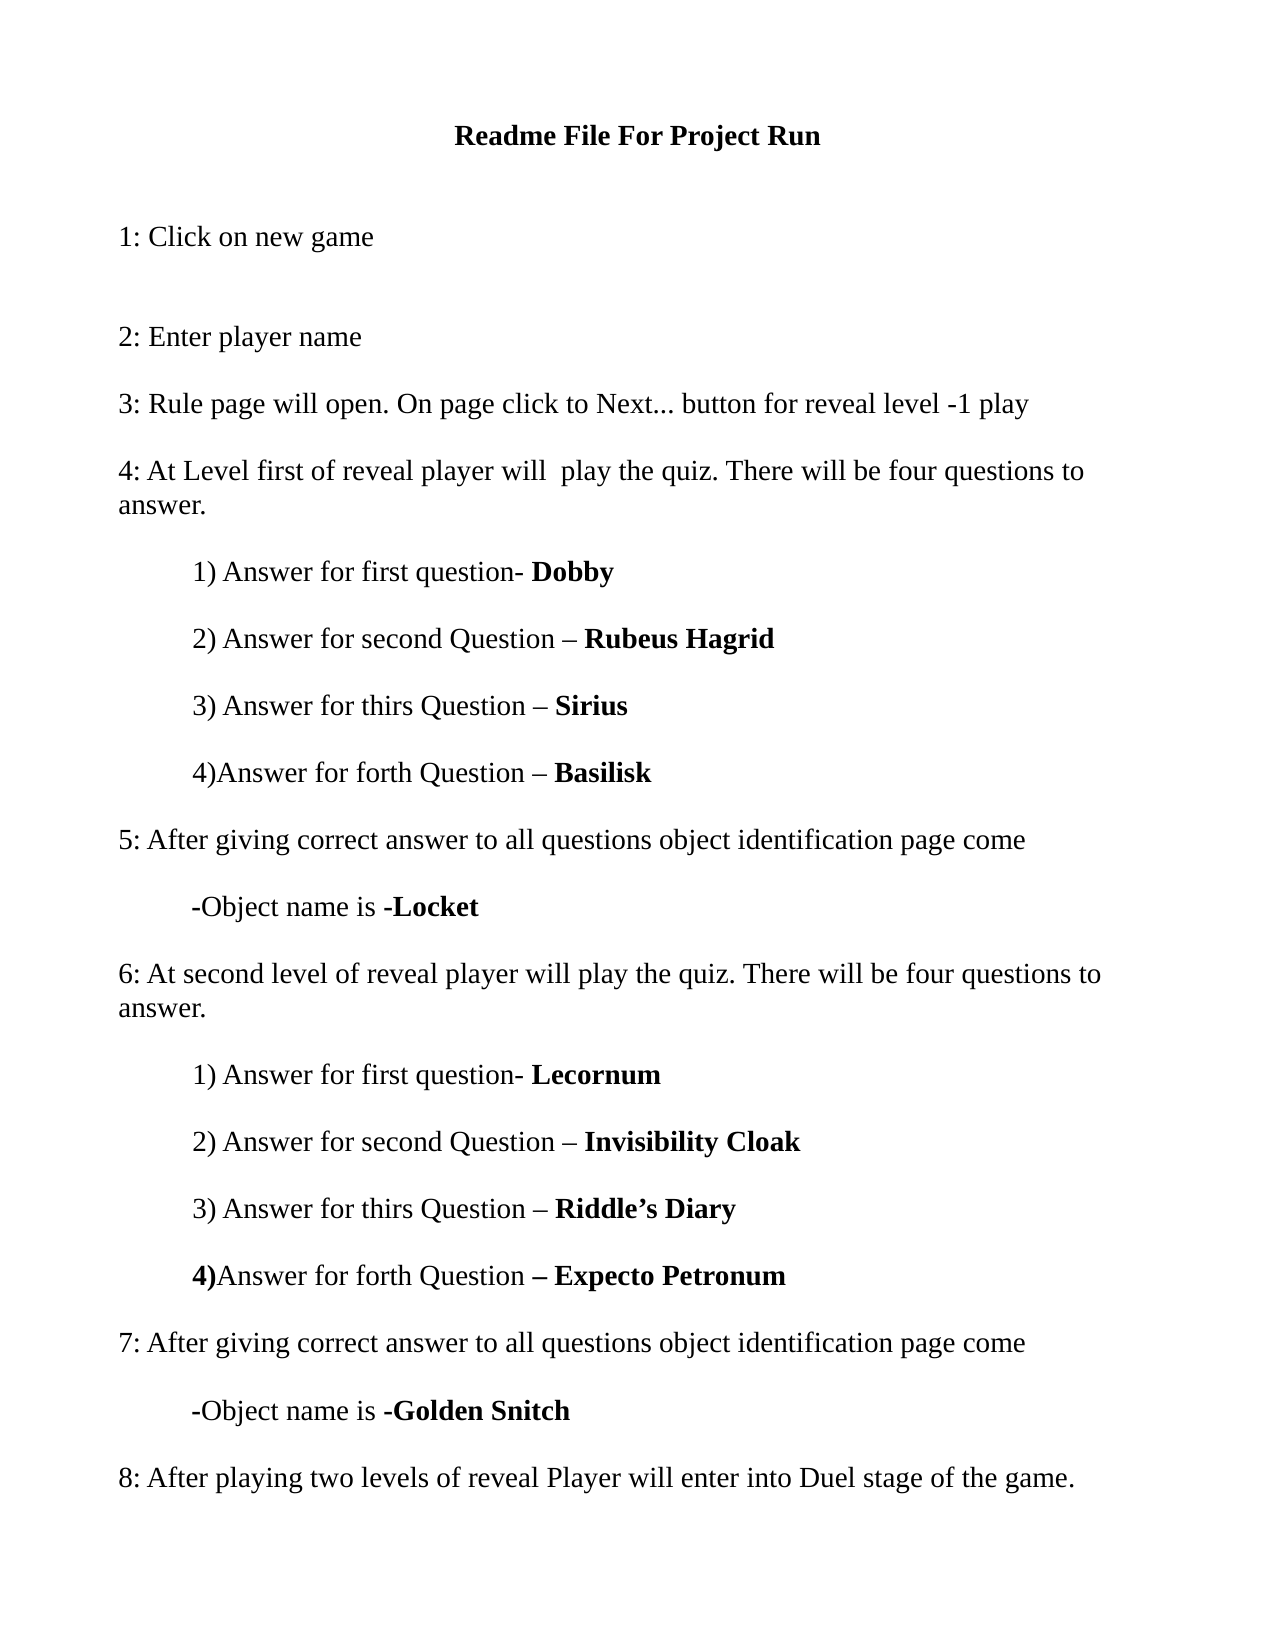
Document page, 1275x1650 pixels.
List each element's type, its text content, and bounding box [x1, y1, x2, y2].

text 1) Answer for first question- Dobby [118, 554, 1157, 588]
text 5: After giving correct answer to all questions object identification page come [118, 822, 1157, 856]
text 2: Enter player name [118, 319, 1157, 353]
text Readme File For Project Run [118, 118, 1157, 152]
text 4: At Level first of reveal player will play the quiz. There will be four questions to answer. [118, 453, 1157, 521]
text 4)Answer for forth Question – Expecto Petronum [118, 1258, 1157, 1292]
text -Object name is -Locket [118, 889, 1157, 923]
text -Object name is -Golden Snitch [118, 1393, 1157, 1426]
text 3) Answer for thirs Question – Riddle’s Diary [118, 1191, 1157, 1225]
text 1: Click on new game [118, 219, 1157, 252]
text 4)Answer for forth Question – Basilisk [118, 755, 1157, 789]
text 3: Rule page will open. On page click to Next... button for reveal level -1 play [118, 386, 1157, 420]
text 2) Answer for second Question – Rubeus Hagrid [118, 621, 1157, 655]
text 2) Answer for second Question – Invisibility Cloak [118, 1124, 1157, 1158]
text 3) Answer for thirs Question – Sirius [118, 688, 1157, 722]
text 1) Answer for first question- Lecornum [118, 1057, 1157, 1091]
text 8: After playing two levels of reveal Player will enter into Duel stage of the game. [118, 1460, 1157, 1493]
text 6: At second level of reveal player will play the quiz. There will be four questions to answer. [118, 957, 1157, 1024]
text 7: After giving correct answer to all questions object identification page come [118, 1326, 1157, 1359]
